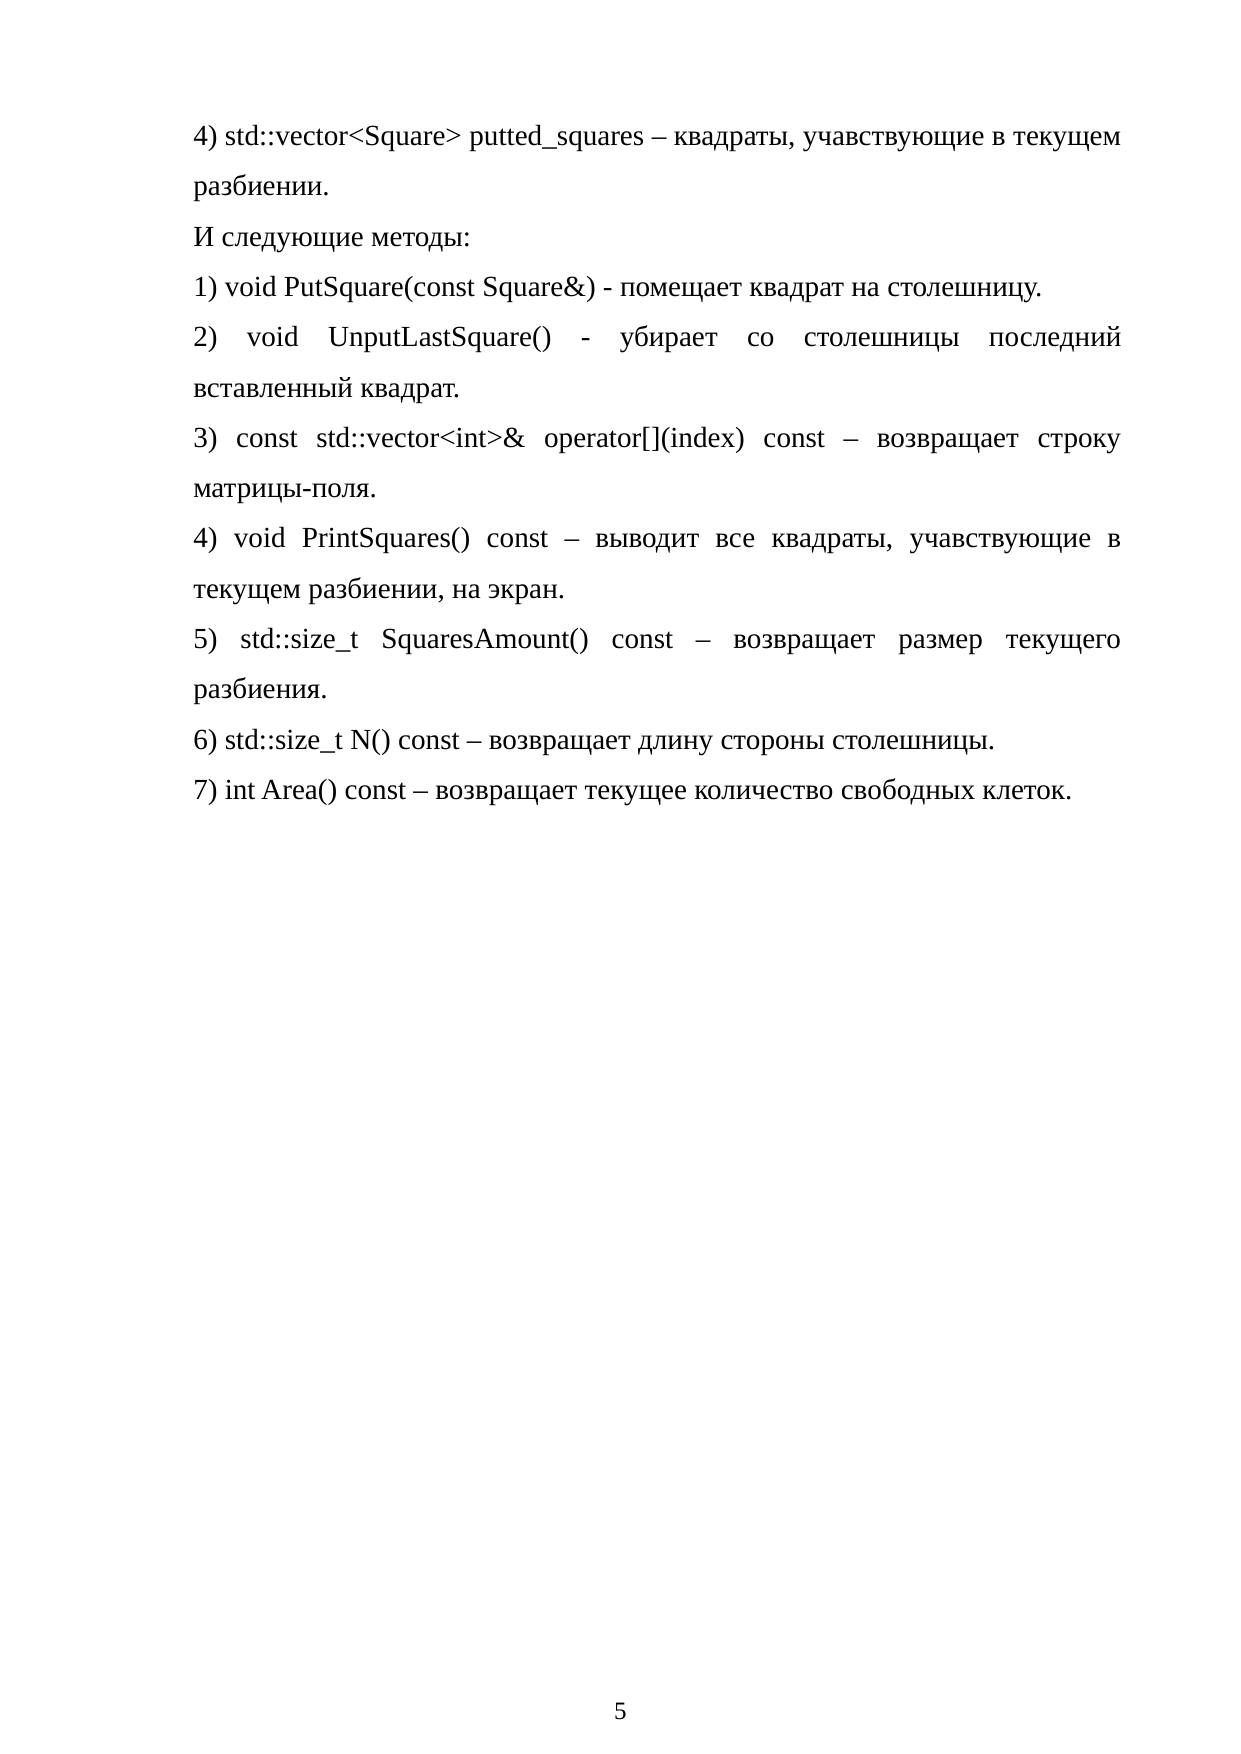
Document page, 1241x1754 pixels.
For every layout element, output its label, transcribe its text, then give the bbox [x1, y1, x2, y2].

list 6) std::size_t N() const – возвращает длину стороны столешницы. [156, 722, 1122, 755]
list 2) void UnputLastSquare() - убирает со столешницы последний вставленный квадрат. [156, 319, 1122, 403]
list 1) void PutSquare(const Square&) - помещает квадрат на столешницу. [156, 269, 1122, 303]
list 3) const std::vector<int>& operator[](index) const – возвращает строку матрицы-поля. [156, 420, 1122, 504]
list 4) void PrintSquares() const – выводит все квадраты, учавствующие в текущем разбиении, на экран. [156, 521, 1122, 604]
list 4) std::vector<Square> putted_squares – квадраты, учавствующие в текущем разбиении. [156, 118, 1122, 202]
list 7) int Area() const – возвращает текущее количество свободных клеток. [156, 772, 1122, 806]
list 5) std::size_t SquaresAmount() const – возвращает размер текущего разбиения. [156, 621, 1122, 705]
list И следующие методы: [156, 219, 1122, 252]
